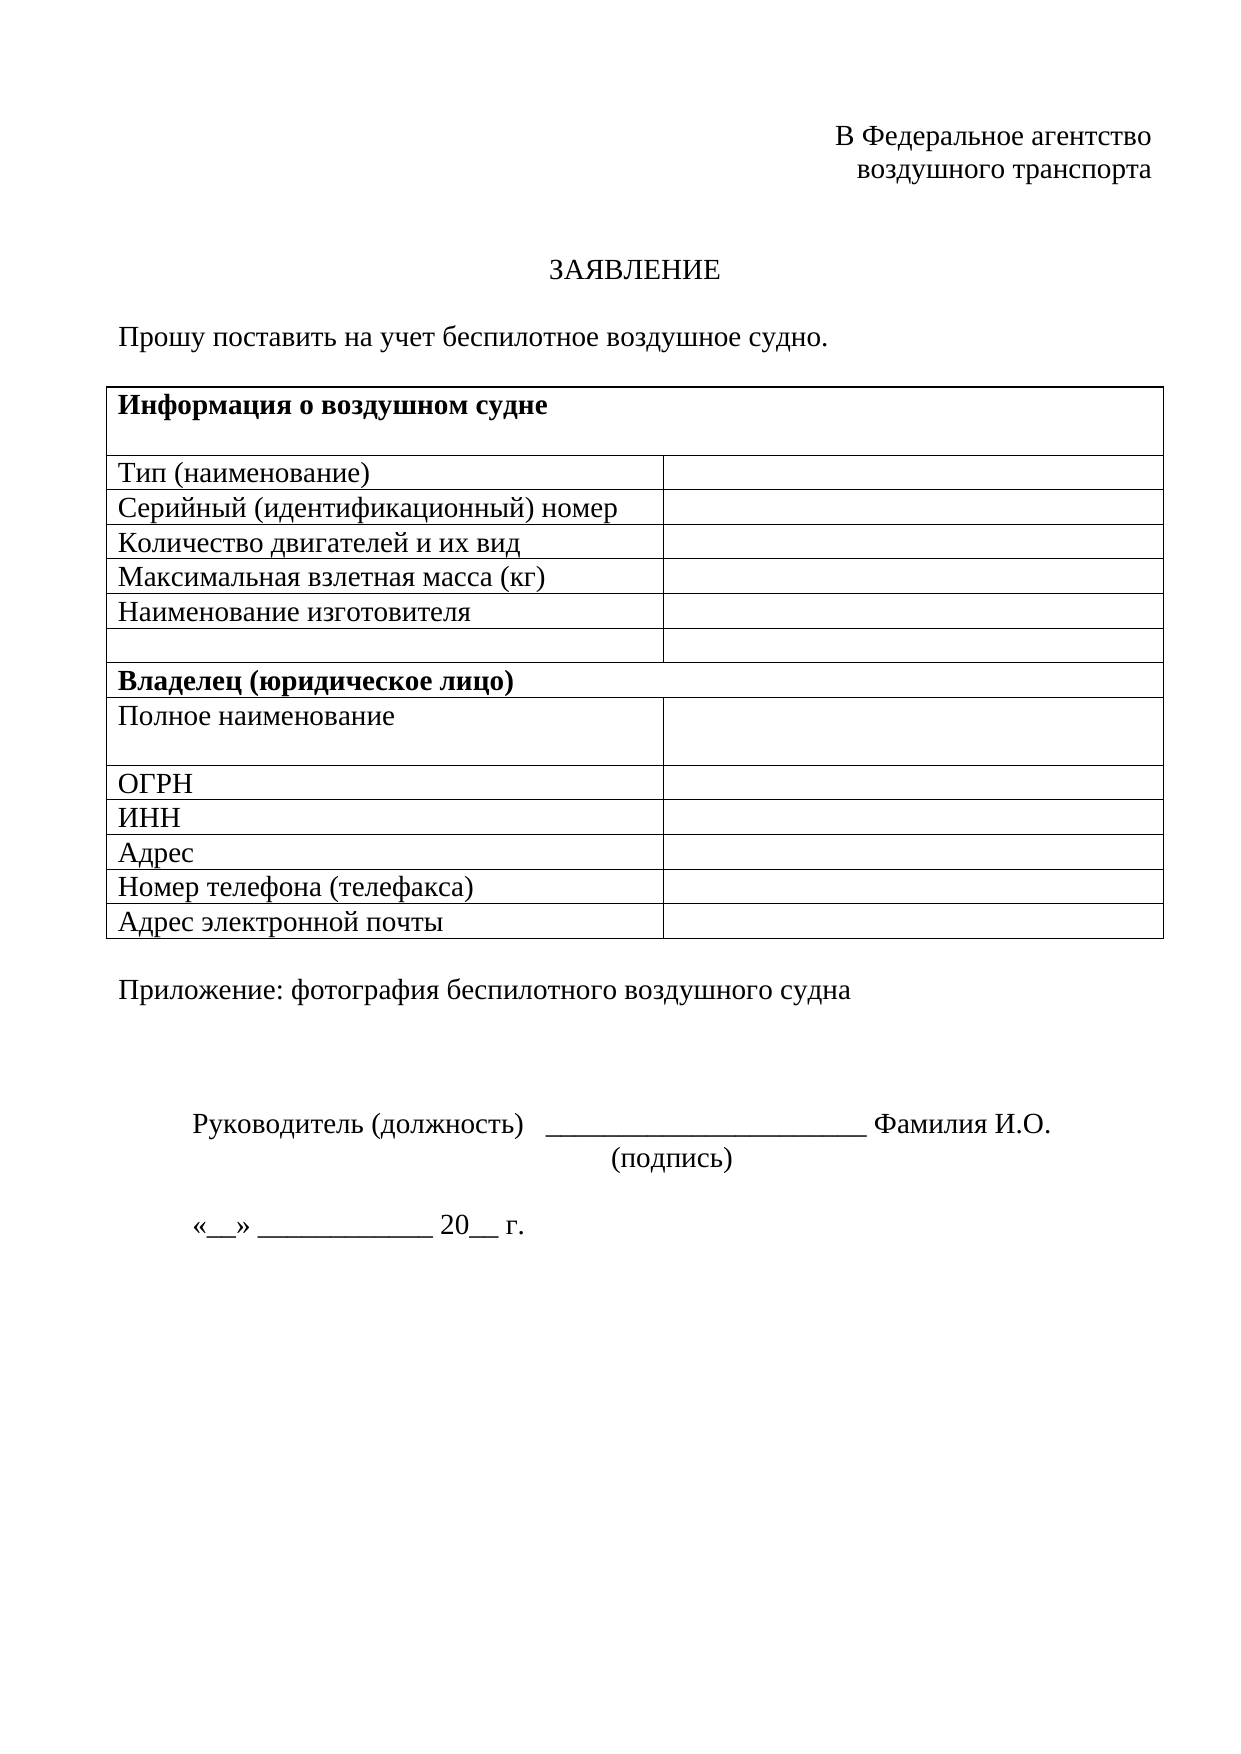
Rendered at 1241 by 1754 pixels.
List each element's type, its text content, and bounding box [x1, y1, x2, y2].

table_cell Наименование изготовителя [107, 594, 663, 627]
text Прошу поставить на учет беспилотное воздушное судно. [118, 319, 1152, 353]
text В Федеральное агентство воздушного транспорта [118, 118, 1152, 185]
table_cell Количество двигателей и их вид [107, 525, 663, 558]
text «__» ____________ 20__ г. [118, 1207, 1152, 1241]
table_cell [664, 698, 1163, 765]
table_cell [664, 800, 1163, 834]
text Приложение: фотография беспилотного воздушного судна [118, 972, 1152, 1006]
table_cell Тип (наименование) [107, 456, 663, 489]
table_cell Адрес электронной почты [107, 904, 663, 938]
table_cell Номер телефона (телефакса) [107, 870, 663, 903]
text ЗАЯВЛЕНИЕ [118, 252, 1152, 286]
text Руководитель (должность) ______________________ Фамилия И.О. [118, 1106, 1152, 1140]
table_cell [664, 766, 1163, 799]
table_header Информация о воздушном судне [107, 388, 1163, 454]
table_cell [664, 490, 1163, 524]
table_cell [664, 525, 1163, 558]
table_cell Полное наименование [107, 698, 663, 765]
table_cell Адрес [107, 835, 663, 868]
table_cell Максимальная взлетная масса (кг) [107, 559, 663, 593]
table_cell [107, 629, 663, 662]
table_cell [664, 559, 1163, 593]
text (подпись) [118, 1140, 1152, 1173]
table_cell [664, 835, 1163, 868]
table_cell ОГРН [107, 766, 663, 799]
table_cell [664, 870, 1163, 903]
table_cell [664, 456, 1163, 489]
table_cell [664, 629, 1163, 662]
table_cell [664, 594, 1163, 627]
table_cell [664, 904, 1163, 938]
table_cell Владелец (юридическое лицо) [107, 663, 1163, 697]
table_cell ИНН [107, 800, 663, 834]
table_cell Серийный (идентификационный) номер [107, 490, 663, 524]
